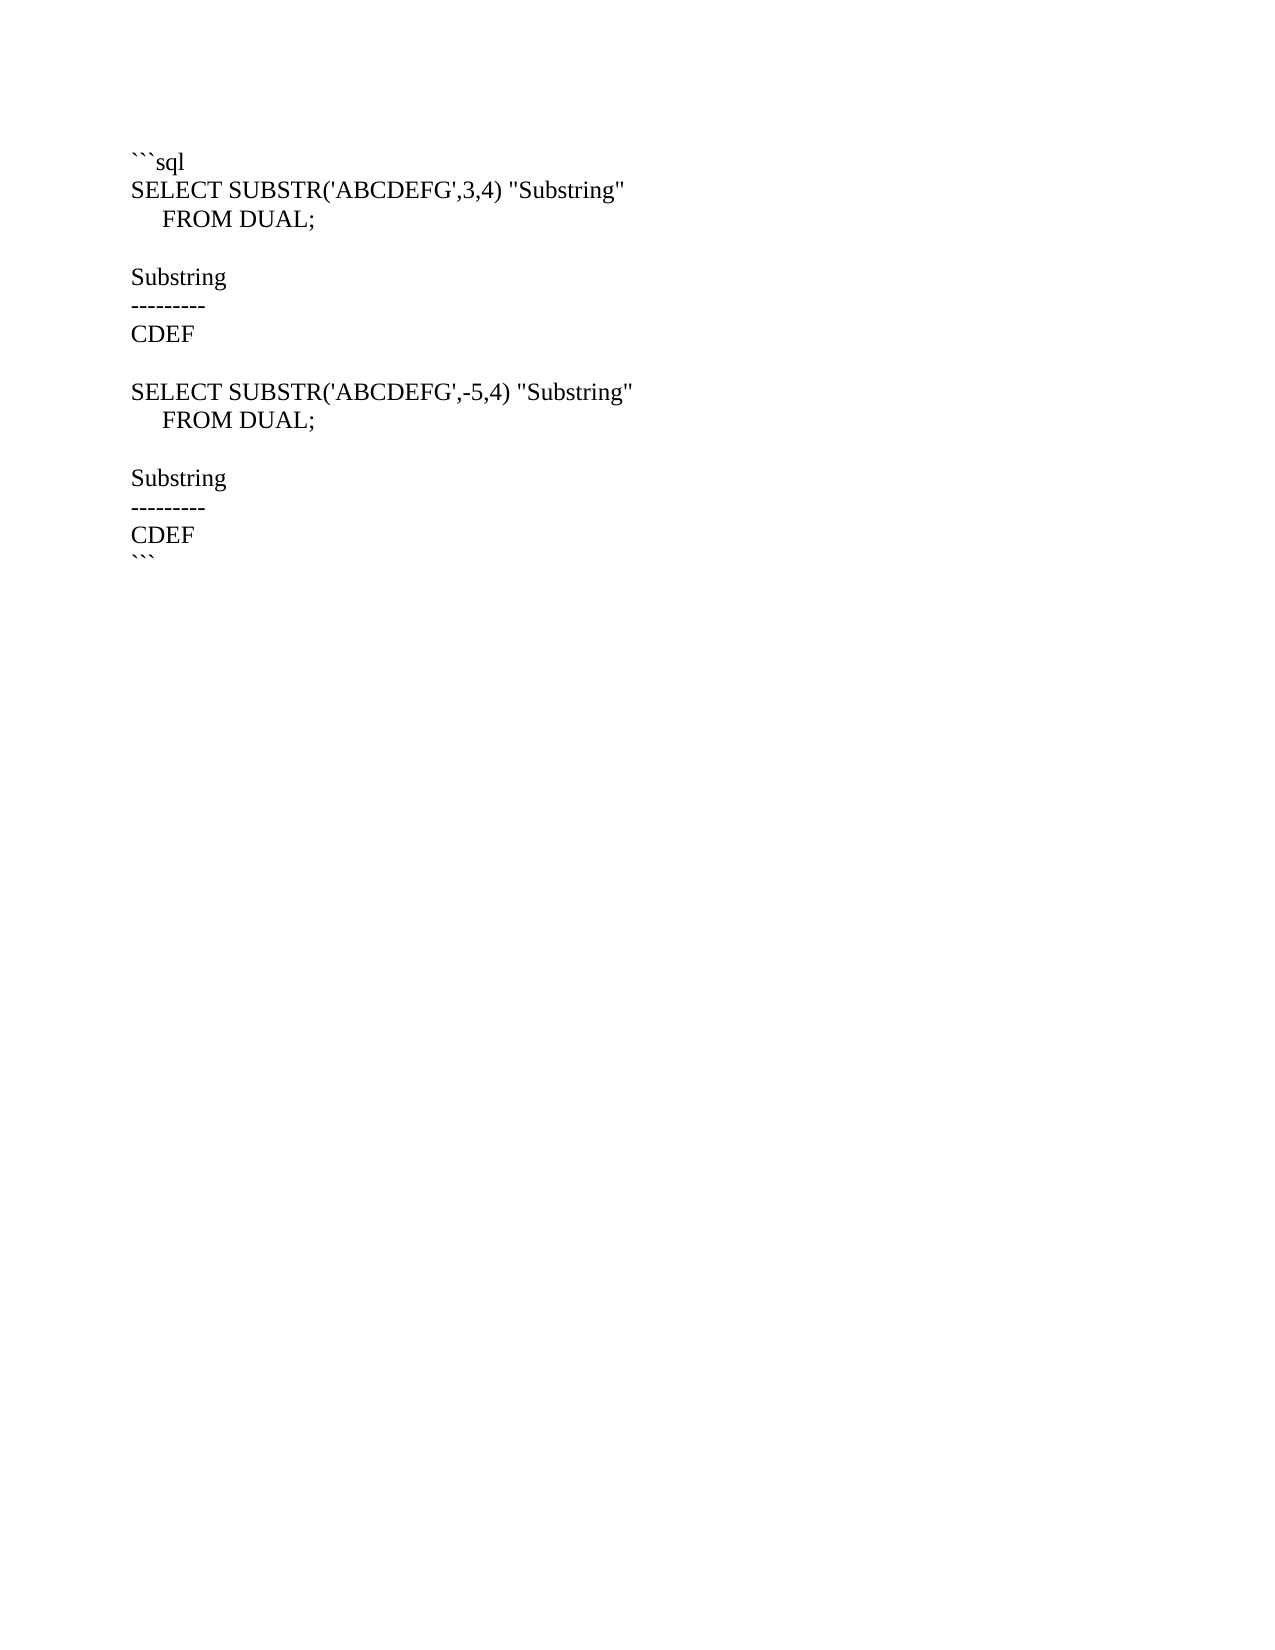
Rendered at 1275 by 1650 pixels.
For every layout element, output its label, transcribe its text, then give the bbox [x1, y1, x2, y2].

text SELECT SUBSTR('ABCDEFG',-5,4) "Substring" [118, 377, 1157, 406]
text Substring [118, 262, 1157, 291]
text ``` [118, 549, 1157, 578]
text Substring [118, 463, 1157, 492]
text --------- [118, 291, 1157, 319]
text CDEF [118, 521, 1157, 549]
text FROM DUAL; [118, 406, 1157, 434]
text FROM DUAL; [118, 204, 1157, 233]
text CDEF [118, 319, 1157, 348]
text SELECT SUBSTR('ABCDEFG',3,4) "Substring" [118, 176, 1157, 204]
text --------- [118, 492, 1157, 521]
text ```sql [118, 147, 1157, 176]
